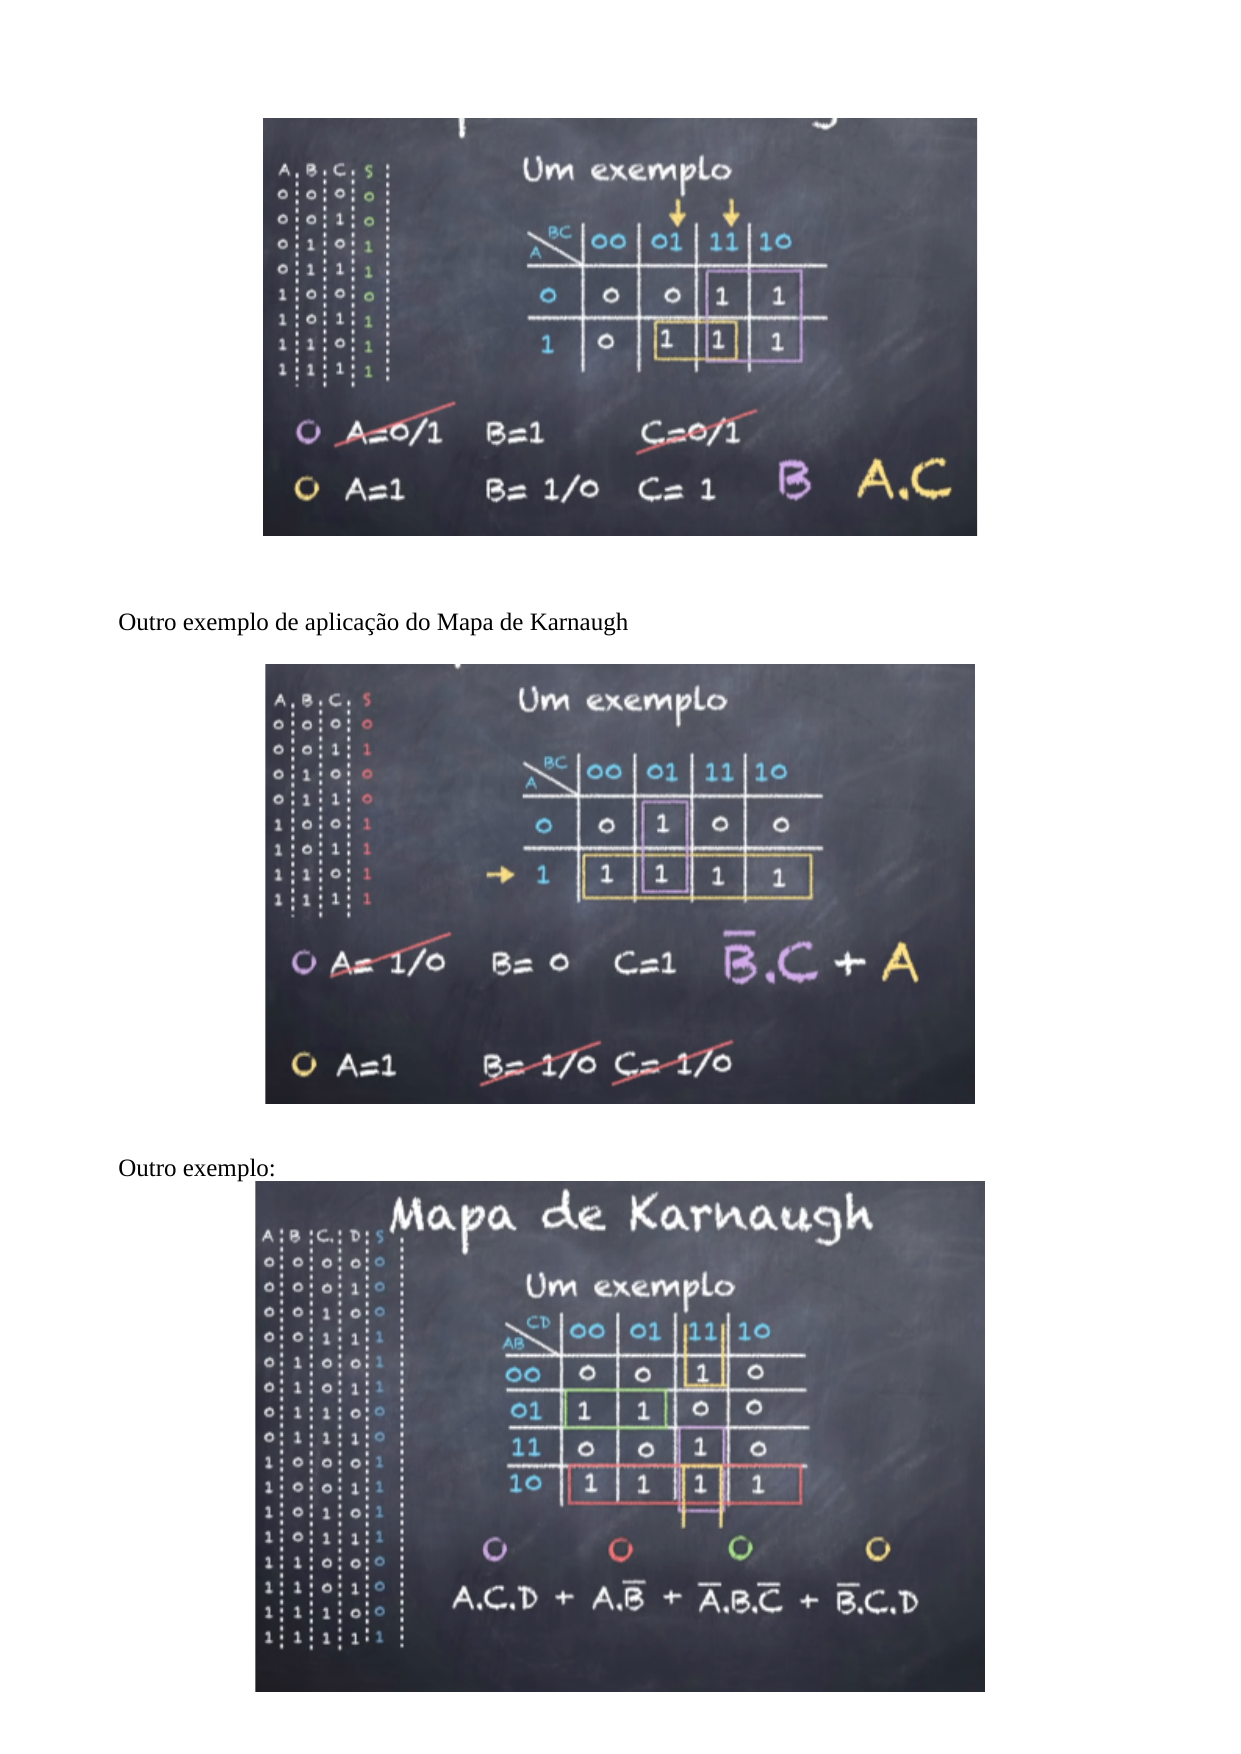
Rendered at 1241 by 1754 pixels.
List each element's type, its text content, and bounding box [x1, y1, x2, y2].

picture [265, 664, 975, 1104]
picture [255, 1181, 985, 1692]
text Outro exemplo: [118, 1153, 1122, 1182]
text Outro exemplo de aplicação do Mapa de Karnaugh [118, 607, 1122, 636]
picture [263, 118, 978, 536]
